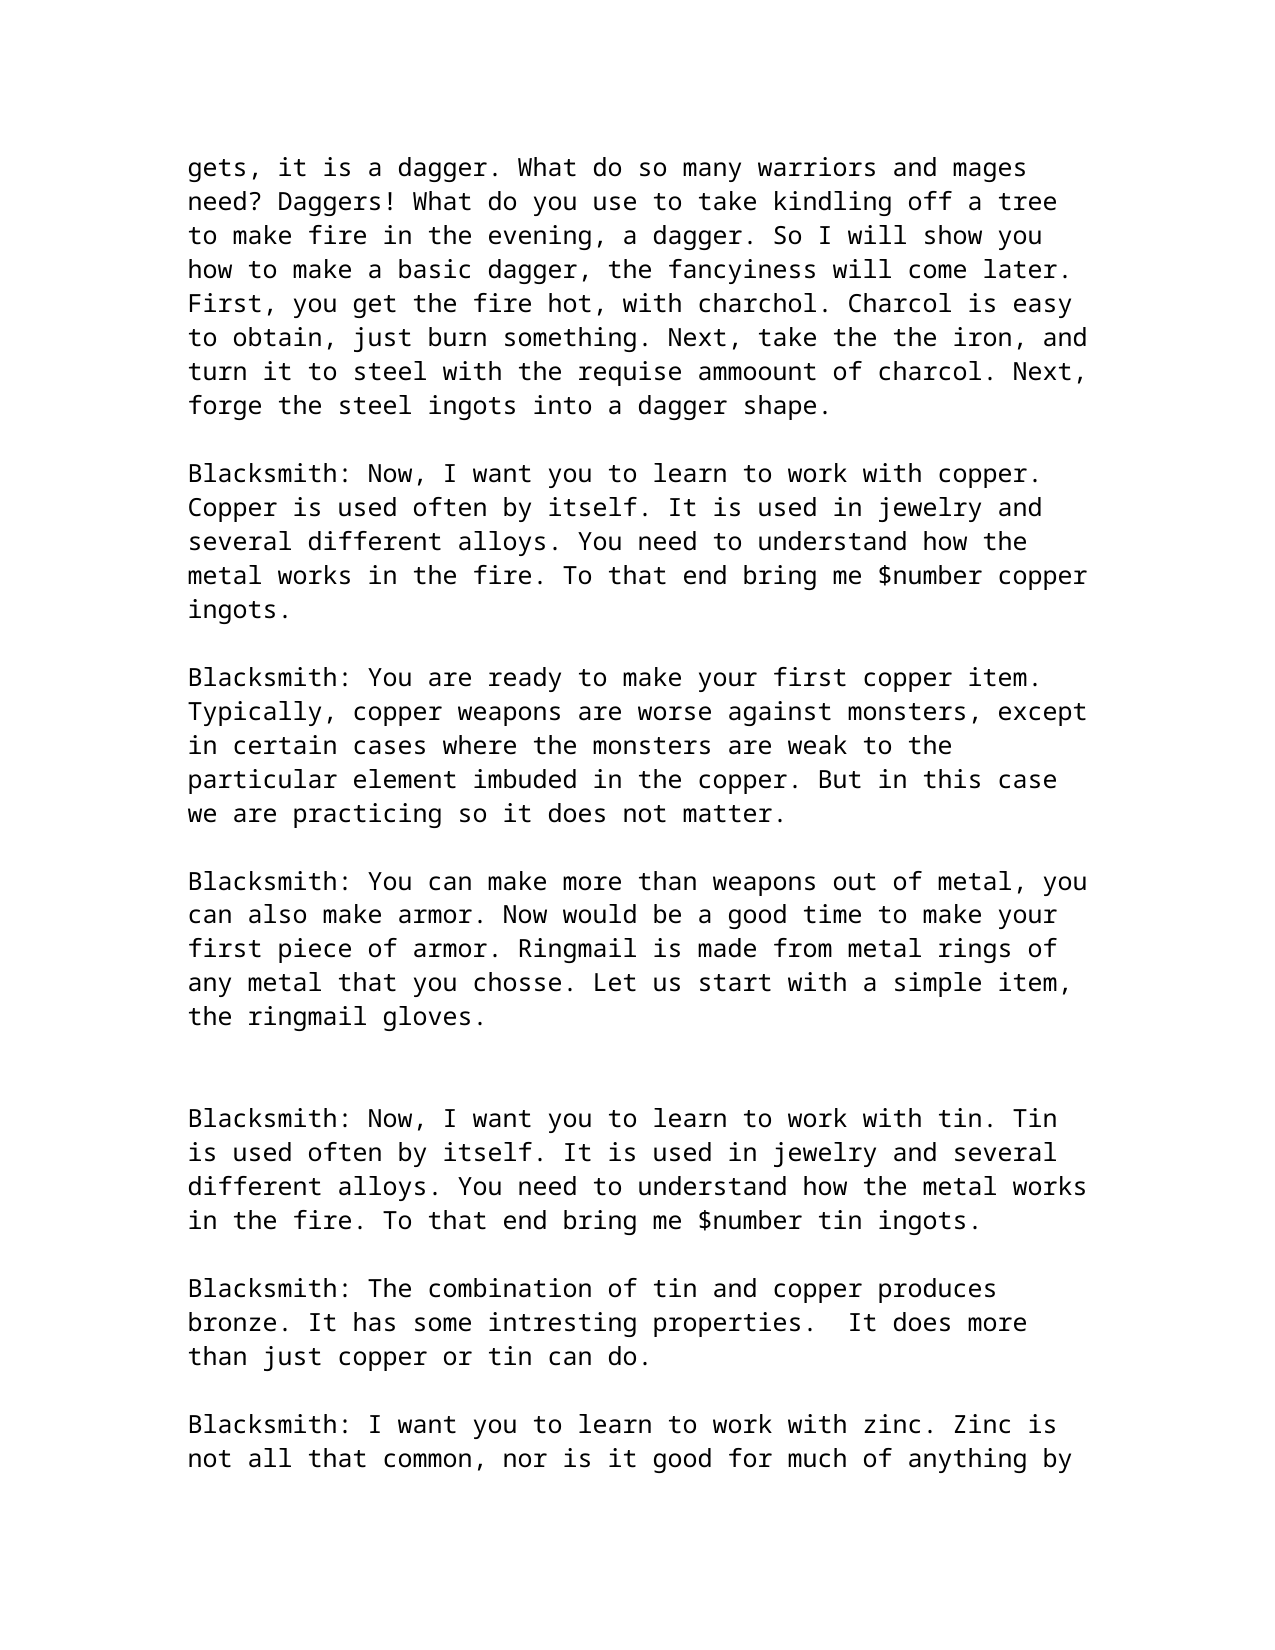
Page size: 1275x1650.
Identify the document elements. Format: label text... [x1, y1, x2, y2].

text Blacksmith: You can make more than weapons out of metal, you can also make armor. Now would be a good time to make your first piece of armor. Ringmail is made from metal rings of any metal that you chosse. Let us start with a simple item, the ringmail gloves. [187, 863, 1087, 1033]
text Blacksmith: You are ready to make your first copper item. Typically, copper weapons are worse against monsters, except in certain cases where the monsters are weak to the particular element imbuded in the copper. But in this case we are practicing so it does not matter. [187, 659, 1087, 829]
text Blacksmith: Now, I want you to learn to work with tin. Tin is used often by itself. It is used in jewelry and several different alloys. You need to understand how the metal works in the fire. To that end bring me $number tin ingots. [187, 1101, 1087, 1237]
text gets, it is a dagger. What do so many warriors and mages need? Daggers! What do you use to take kindling off a tree to make fire in the evening, a dagger. So I will show you how to make a basic dagger, the fancyiness will come later. First, you get the fire hot, with charchol. Charcol is easy to obtain, just burn something. Next, take the the iron, and turn it to steel with the requise ammoount of charcol. Next, forge the steel ingots into a dagger shape. [187, 150, 1087, 422]
text Blacksmith: I want you to learn to work with zinc. Zinc is not all that common, nor is it good for much of anything by [187, 1406, 1087, 1474]
text Blacksmith: Now, I want you to learn to work with copper. Copper is used often by itself. It is used in jewelry and several different alloys. You need to understand how the metal works in the fire. To that end bring me $number copper ingots. [187, 456, 1087, 625]
text Blacksmith: The combination of tin and copper produces bronze. It has some intresting properties. It does more than just copper or tin can do. [187, 1271, 1087, 1372]
